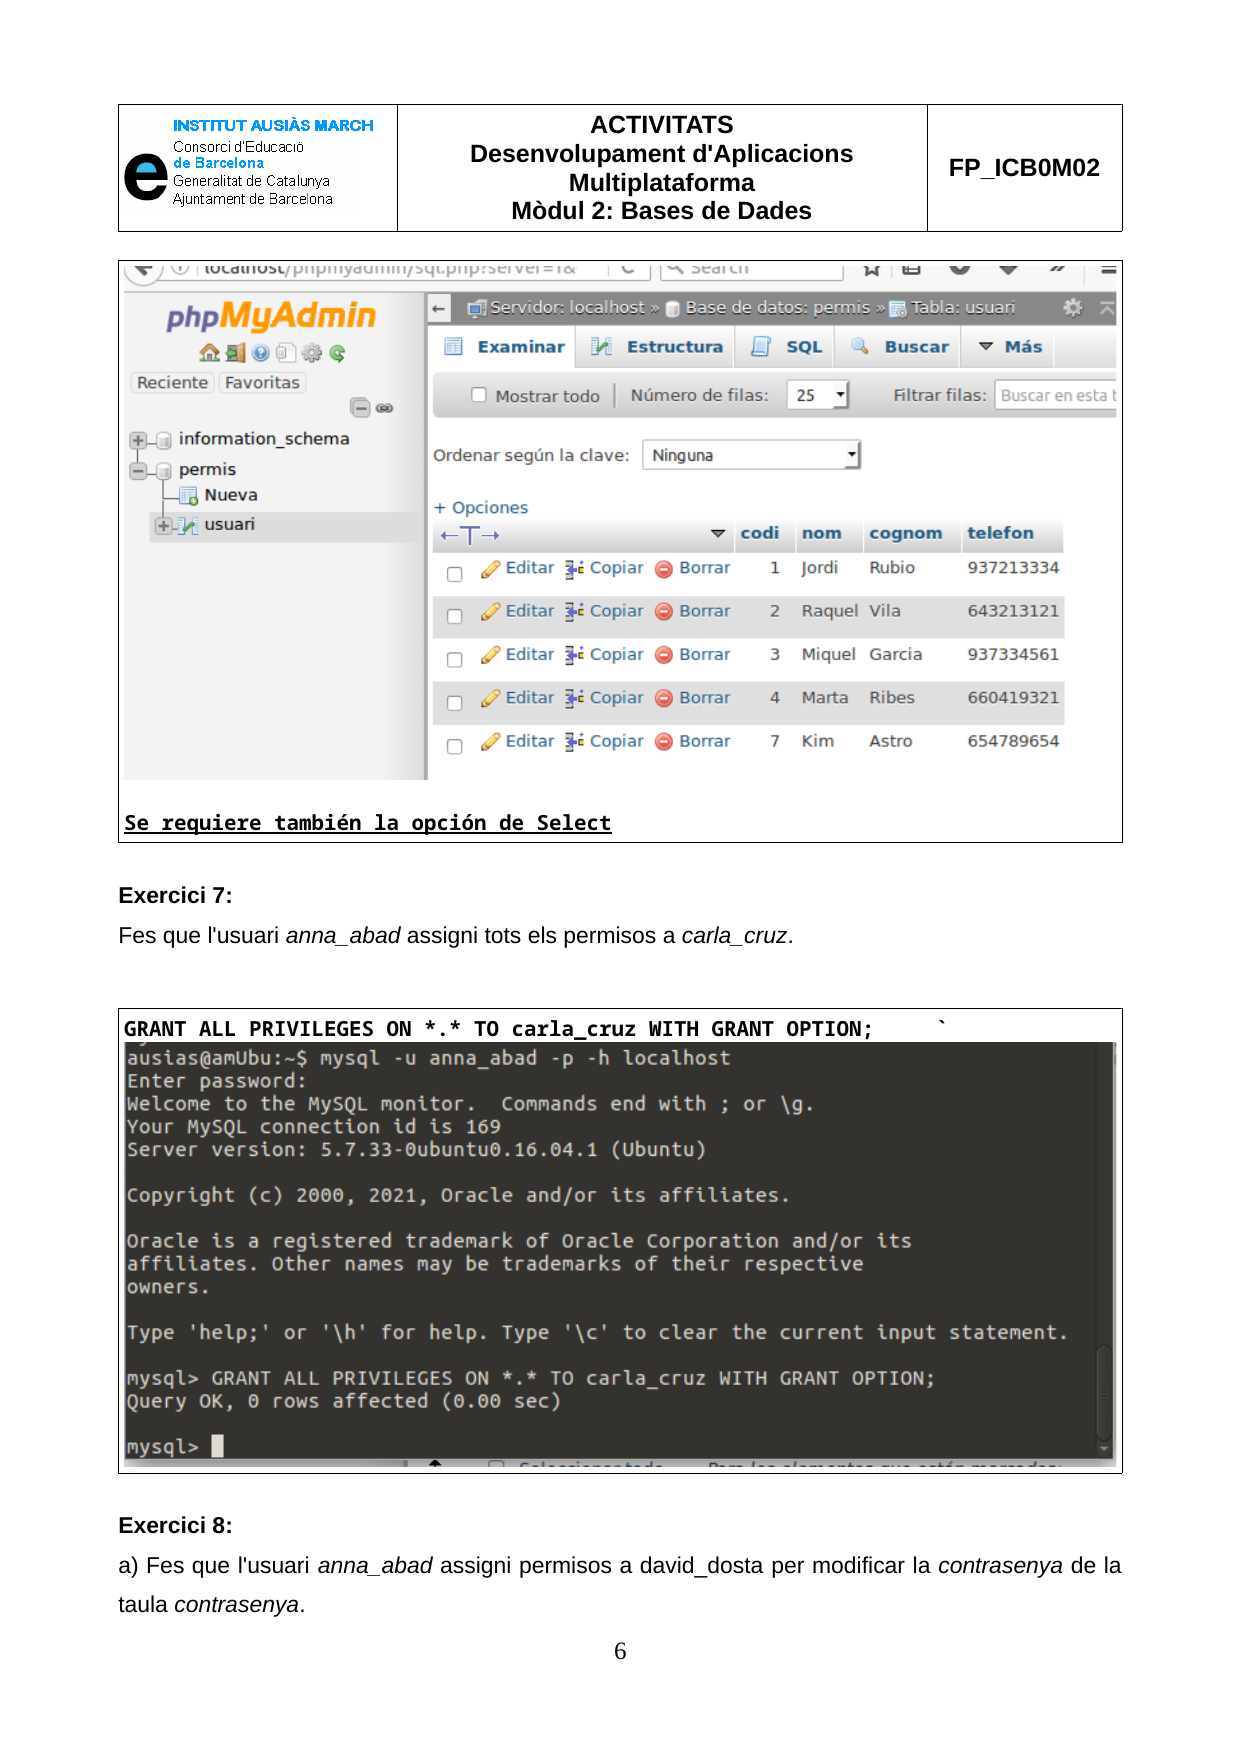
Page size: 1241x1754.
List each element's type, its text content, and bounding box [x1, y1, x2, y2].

text Exercici 7: [118, 882, 1122, 909]
text Exercici 8: [118, 1512, 1122, 1539]
text a) Fes que l'usuari anna_abad assigni permisos a david_dosta per modificar la contrasenya de la taula contrasenya. [118, 1552, 1122, 1618]
table_header GRANT ALL PRIVILEGES ON *.* TO carla_cruz WITH GRANT OPTION; ` [119, 1009, 1122, 1472]
text Fes que l'usuari anna_abad assigni tots els permisos a carla_cruz. [118, 922, 1122, 948]
table_header Se requiere también la opción de Select [119, 261, 1122, 842]
